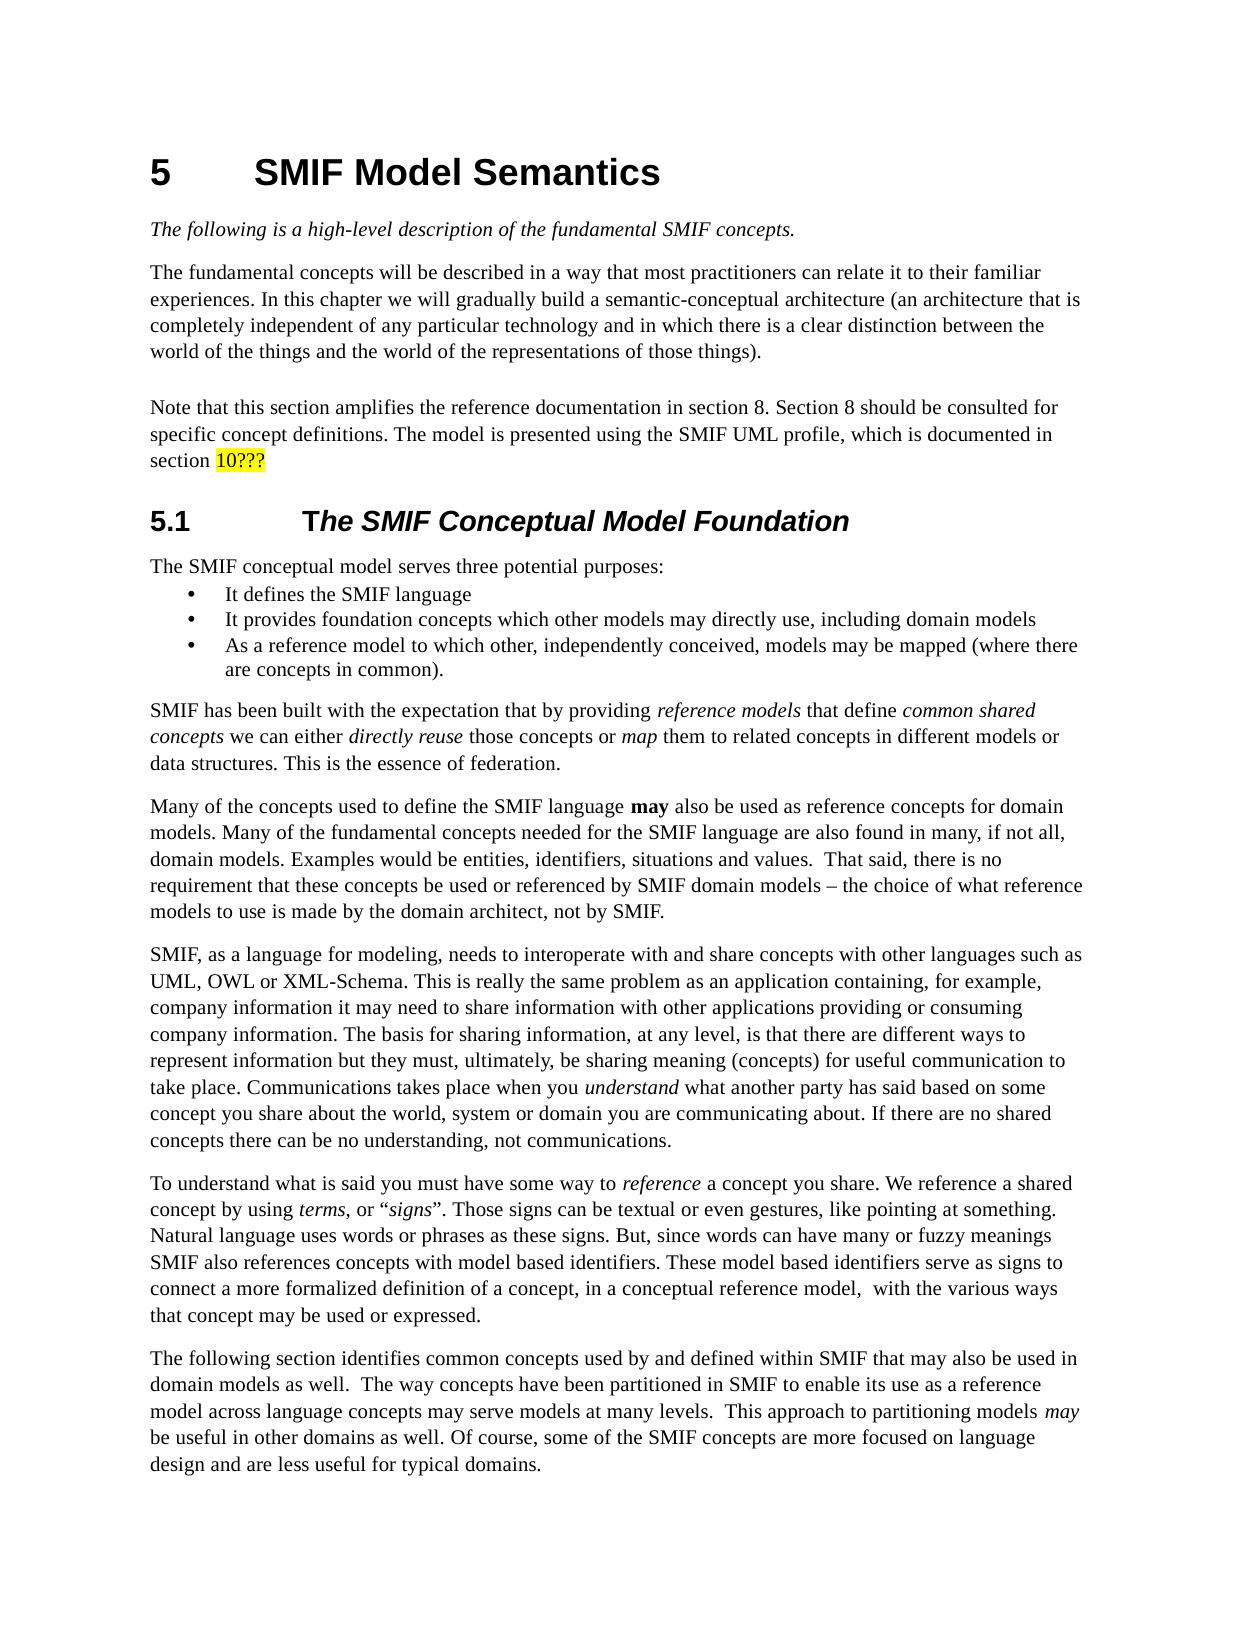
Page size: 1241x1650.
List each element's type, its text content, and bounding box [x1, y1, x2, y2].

text The following is a high-level description of the fundamental SMIF concepts. [150, 217, 1090, 241]
list It defines the SMIF language [187, 581, 1090, 606]
subtitle SMIF Model Semantics [150, 150, 1090, 193]
text Note that this section amplifies the reference documentation in section 8. Section 8 should be consulted for specific concept definitions. The model is presented using the SMIF UML profile, which is documented in section 10??? [150, 395, 1090, 472]
text The following section identifies common concepts used by and defined within SMIF that may also be used in domain models as well. The way concepts have been partitioned in SMIF to enable its use as a reference model across language concepts may serve models at many levels. This approach to partitioning models may be useful in other domains as well. Of course, some of the SMIF concepts are more focused on language design and are less useful for typical domains. [150, 1346, 1090, 1475]
subtitle The SMIF Conceptual Model Foundation [150, 504, 1090, 538]
text SMIF, as a language for modeling, needs to interoperate with and share concepts with other languages such as UML, OWL or XML-Schema. This is really the same problem as an application containing, for example, company information it may need to share information with other applications providing or consuming company information. The basis for sharing information, at any level, is that there are different ways to represent information but they must, ultimately, be sharing meaning (concepts) for useful communication to take place. Communications takes place when you understand what another party has said based on some concept you share about the world, system or domain you are communicating about. If there are no shared concepts there can be no understanding, not communications. [150, 942, 1090, 1151]
text To understand what is said you must have some way to reference a concept you share. We reference a shared concept by using terms, or “signs”. Those signs can be textual or even gestures, like pointing at something. Natural language uses words or phrases as these signs. But, since words can have many or fuzzy meanings SMIF also references concepts with model based identifiers. These model based identifiers serve as signs to connect a more formalized definition of a concept, in a conceptual reference model, with the various ways that concept may be used or expressed. [150, 1170, 1090, 1327]
text SMIF has been built with the expectation that by providing reference models that define common shared concepts we can either directly reuse those concepts or map them to related concepts in different models or data structures. This is the essence of federation. [150, 698, 1090, 774]
text Many of the concepts used to define the SMIF language may also be used as reference concepts for domain models. Many of the fundamental concepts needed for the SMIF language are also found in many, if not all, domain models. Examples would be entities, identifiers, situations and values. That said, there is no requirement that these concepts be used or referenced by SMIF domain models – the choice of what reference models to use is made by the domain architect, not by SMIF. [150, 793, 1090, 923]
list As a reference model to which other, independently conceived, models may be mapped (where there are concepts in common). [187, 632, 1090, 681]
text The fundamental concepts will be described in a way that most practitioners can relate it to their familiar experiences. In this chapter we will gradually build a semantic-conceptual architecture (an architecture that is completely independent of any particular technology and in which there is a clear distinction between the world of the things and the world of the representations of those things). [150, 260, 1090, 363]
text The SMIF conceptual model serves three potential purposes: [150, 554, 1090, 578]
list It provides foundation concepts which other models may directly use, including domain models [187, 606, 1090, 632]
